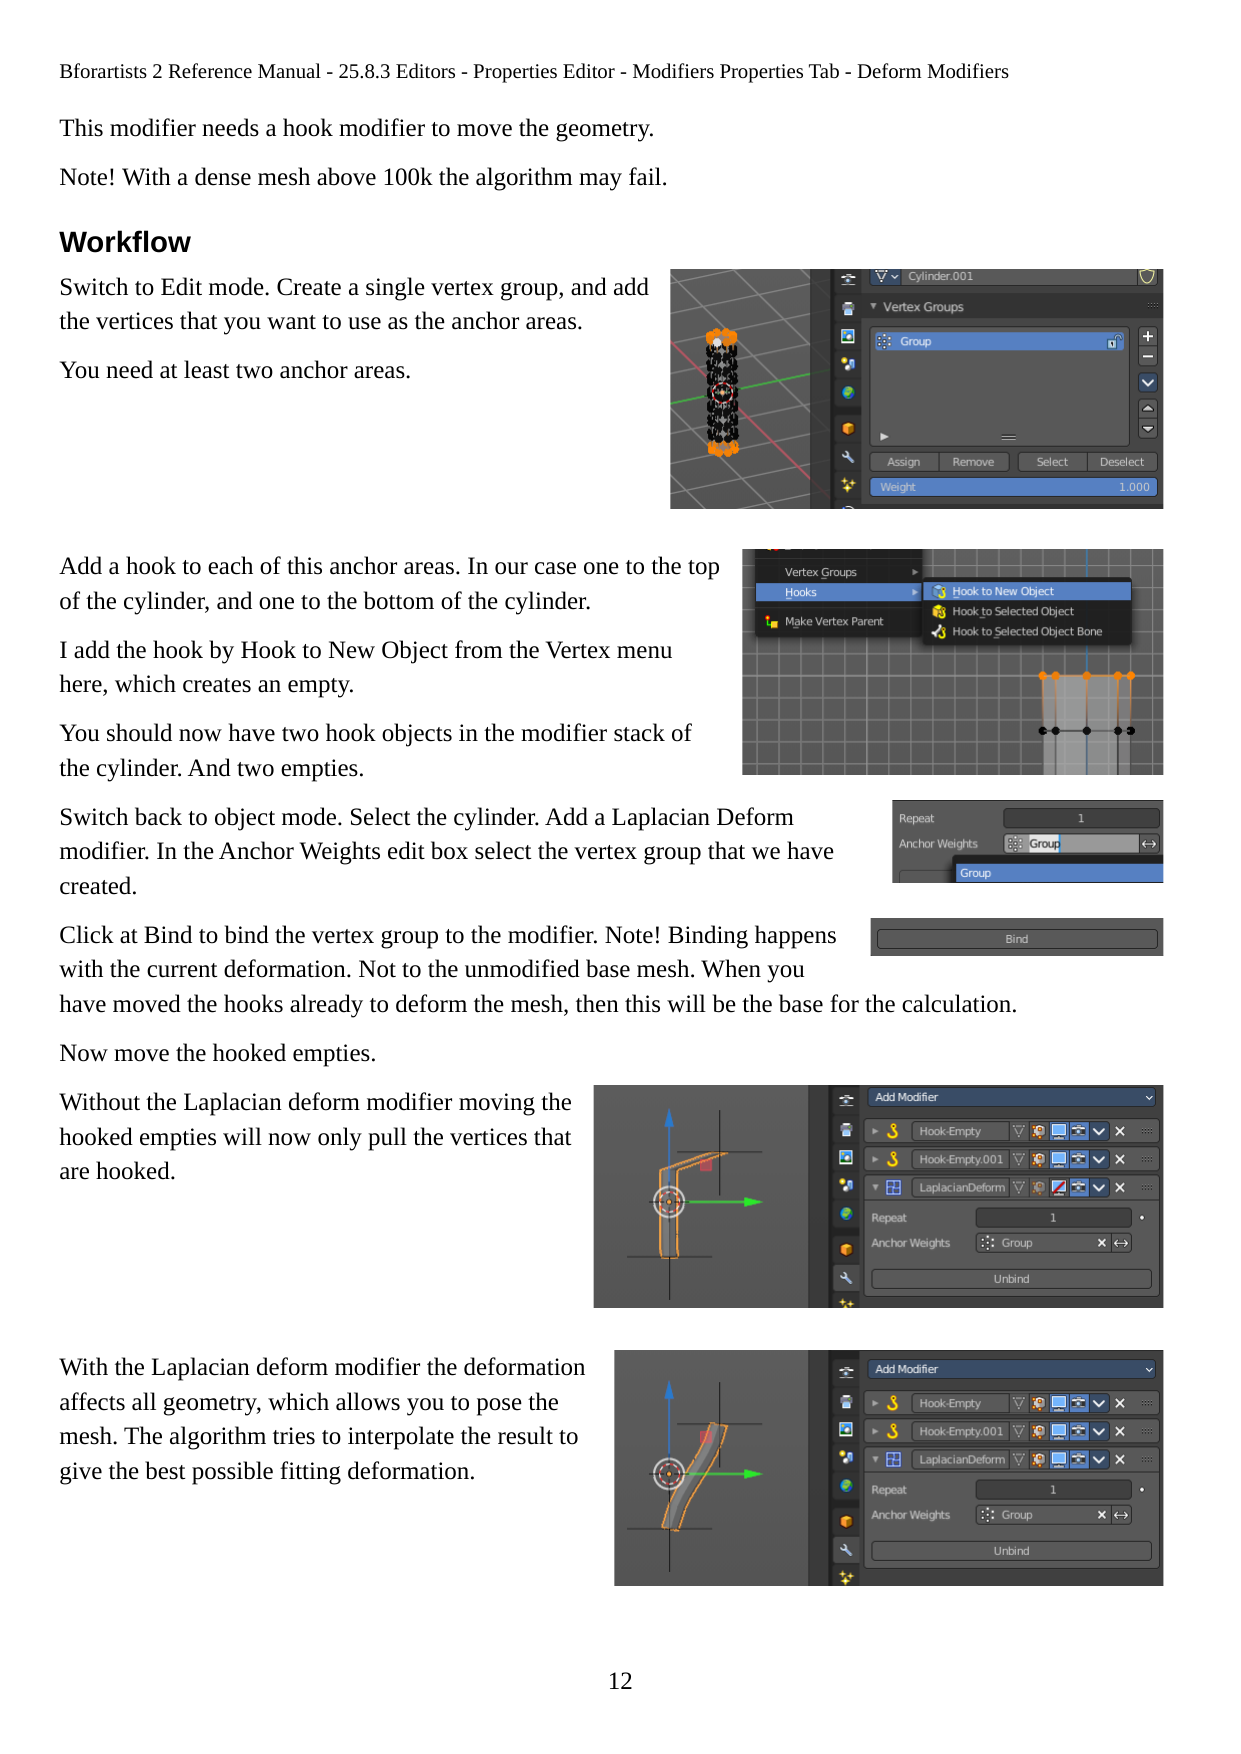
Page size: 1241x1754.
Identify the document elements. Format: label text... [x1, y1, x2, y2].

text You need at least two anchor areas. [59, 355, 670, 384]
picture [742, 549, 1164, 775]
picture [593, 1085, 1164, 1308]
text I add the hook by Hook to New Object from the Vertex menu here, which creates an empty. [59, 635, 742, 698]
text Add a hook to each of this anchor areas. In our case one to the top of the cylinder, and one to the bottom of the cylinder. [59, 551, 742, 614]
text This modifier needs a hook modifier to move the geometry. [59, 113, 1181, 141]
picture [892, 800, 1164, 883]
picture [670, 269, 1164, 509]
text Switch to Edit mode. Create a single vertex group, and add the vertices that you want to use as the anchor areas. [59, 272, 670, 335]
subtitle Workflow [59, 225, 1181, 259]
text Switch back to object mode. Select the cylinder. Add a Laplacian Deform modifier. In the Anchor Weights edit box select the vertex group that we have created. [59, 802, 1181, 900]
text With the Laplacian deform modifier the deformation affects all geometry, which allows you to pose the mesh. The algorithm tries to interpolate the result to give the best possible fitting deformation. [59, 1352, 614, 1484]
text Without the Laplacian deform modifier moving the hooked empties will now only pull the vertices that are hooked. [59, 1087, 593, 1185]
picture [614, 1350, 1164, 1586]
text You should now have two hook objects in the modifier stack of the cylinder. And two empties. [59, 718, 1181, 782]
text Note! With a dense mesh above 100k the algorithm may fail. [59, 162, 1181, 190]
text Now move the hooked empties. [59, 1038, 1181, 1067]
text Click at Bind to bind the vertex group to the modifier. Note! Binding happens with the current deformation. Not to the unmodified base mesh. When you have moved the hooks already to deform the mesh, then this will be the base for the calculation. [59, 920, 1181, 1018]
picture [870, 918, 1164, 956]
